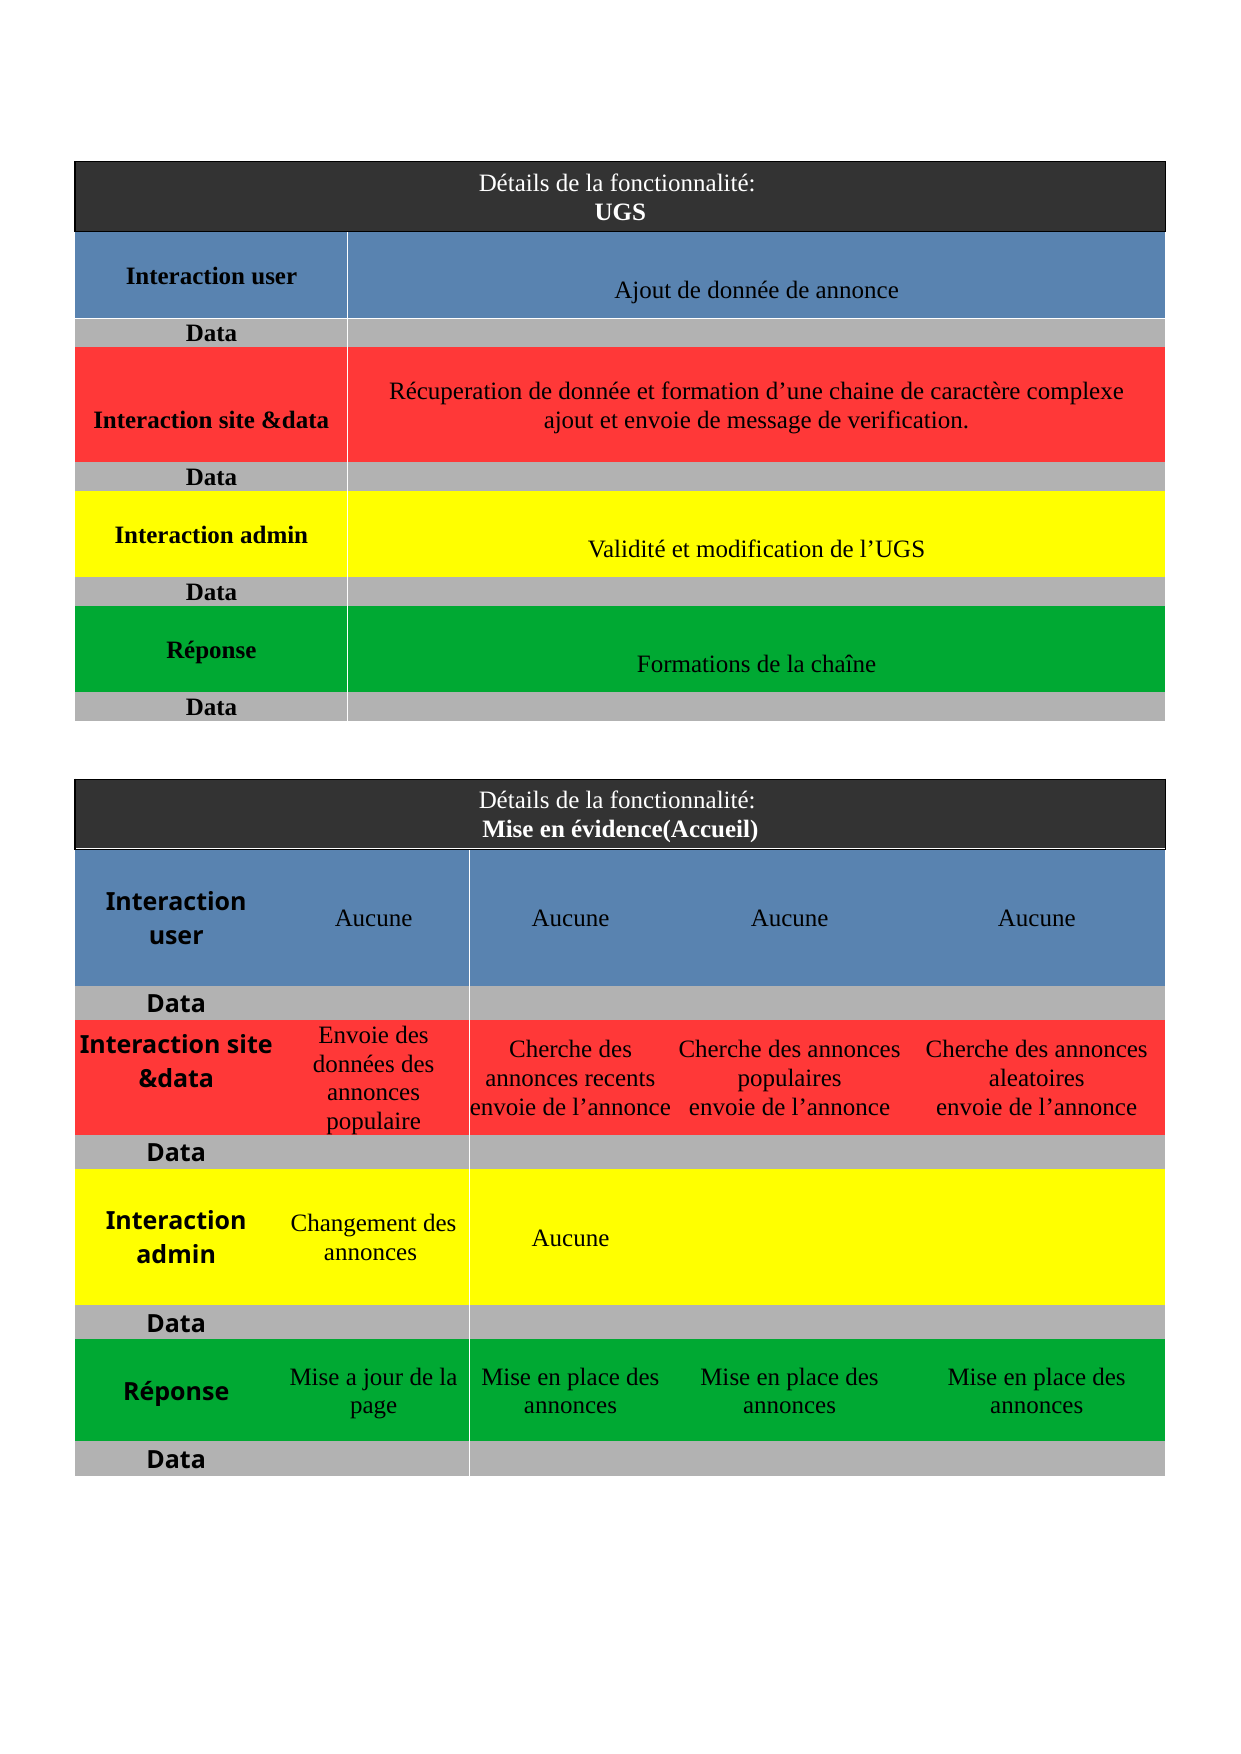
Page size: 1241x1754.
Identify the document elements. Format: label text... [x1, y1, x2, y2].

table_cell Interaction admin [75, 491, 347, 577]
table_cell Data [75, 319, 347, 347]
table_cell [908, 1169, 1165, 1305]
table_cell Interaction user [75, 850, 277, 986]
table_header Détails de la fonctionnalité: UGS [76, 162, 1165, 231]
table_cell Validité et modification de l’UGS [348, 491, 1165, 577]
table_cell [908, 1305, 1165, 1339]
table_cell Cherche des annonces populaires envoie de l’annonce [671, 1020, 908, 1135]
table_cell [277, 1305, 469, 1339]
table_cell Data [75, 692, 347, 721]
table_cell [470, 986, 671, 1020]
table_cell [348, 692, 1165, 721]
table_cell Data [75, 1135, 277, 1169]
table_cell Interaction admin [75, 1169, 277, 1305]
table_cell [277, 1441, 469, 1476]
table_cell Data [75, 1305, 277, 1339]
table_cell Aucune [277, 850, 469, 986]
table_cell Data [75, 462, 347, 491]
table_cell Data [75, 1441, 277, 1476]
table_cell Interaction site &data [75, 1020, 277, 1135]
table_cell Aucune [671, 850, 908, 986]
table_cell Mise en place des annonces [671, 1339, 908, 1441]
table_cell [277, 986, 469, 1020]
table_cell [908, 1441, 1165, 1476]
table_cell Envoie des données des annonces populaire [277, 1020, 469, 1135]
table_cell Cherche des annonces aleatoires envoie de l’annonce [908, 1020, 1165, 1135]
table_cell [348, 319, 1165, 347]
table_cell Interaction user [75, 232, 347, 318]
table_cell [348, 462, 1165, 491]
table_cell Mise en place des annonces [470, 1339, 671, 1441]
table_cell Cherche des annonces recents envoie de l’annonce [470, 1020, 671, 1135]
table_cell [277, 1135, 469, 1169]
table_cell Récuperation de donnée et formation d’une chaine de caractère complexe ajout et envoie de message de verification. [348, 347, 1165, 462]
table_cell [908, 986, 1165, 1020]
table_cell [908, 1135, 1165, 1169]
table_cell [470, 1441, 671, 1476]
table_cell [671, 1135, 908, 1169]
table_cell [470, 1305, 671, 1339]
table_cell [671, 986, 908, 1020]
table_cell Aucune [908, 850, 1165, 986]
table_cell Changement des annonces [277, 1169, 469, 1305]
table_cell [470, 1135, 671, 1169]
table_header Détails de la fonctionnalité: Mise en évidence(Accueil) [76, 780, 1165, 848]
table_cell [671, 1169, 908, 1305]
table_cell Data [75, 577, 347, 606]
table_cell Réponse [75, 606, 347, 692]
table_cell Formations de la chaîne [348, 606, 1165, 692]
table_cell Aucune [470, 1169, 671, 1305]
table_cell [671, 1441, 908, 1476]
table_cell Aucune [470, 850, 671, 986]
table_cell Réponse [75, 1339, 277, 1441]
table_cell Ajout de donnée de annonce [348, 232, 1165, 318]
table_cell Mise en place des annonces [908, 1339, 1165, 1441]
table_cell Data [75, 986, 277, 1020]
table_cell Interaction site &data [75, 347, 347, 462]
table_cell [671, 1305, 908, 1339]
table_cell [348, 577, 1165, 606]
table_cell Mise a jour de la page [277, 1339, 469, 1441]
